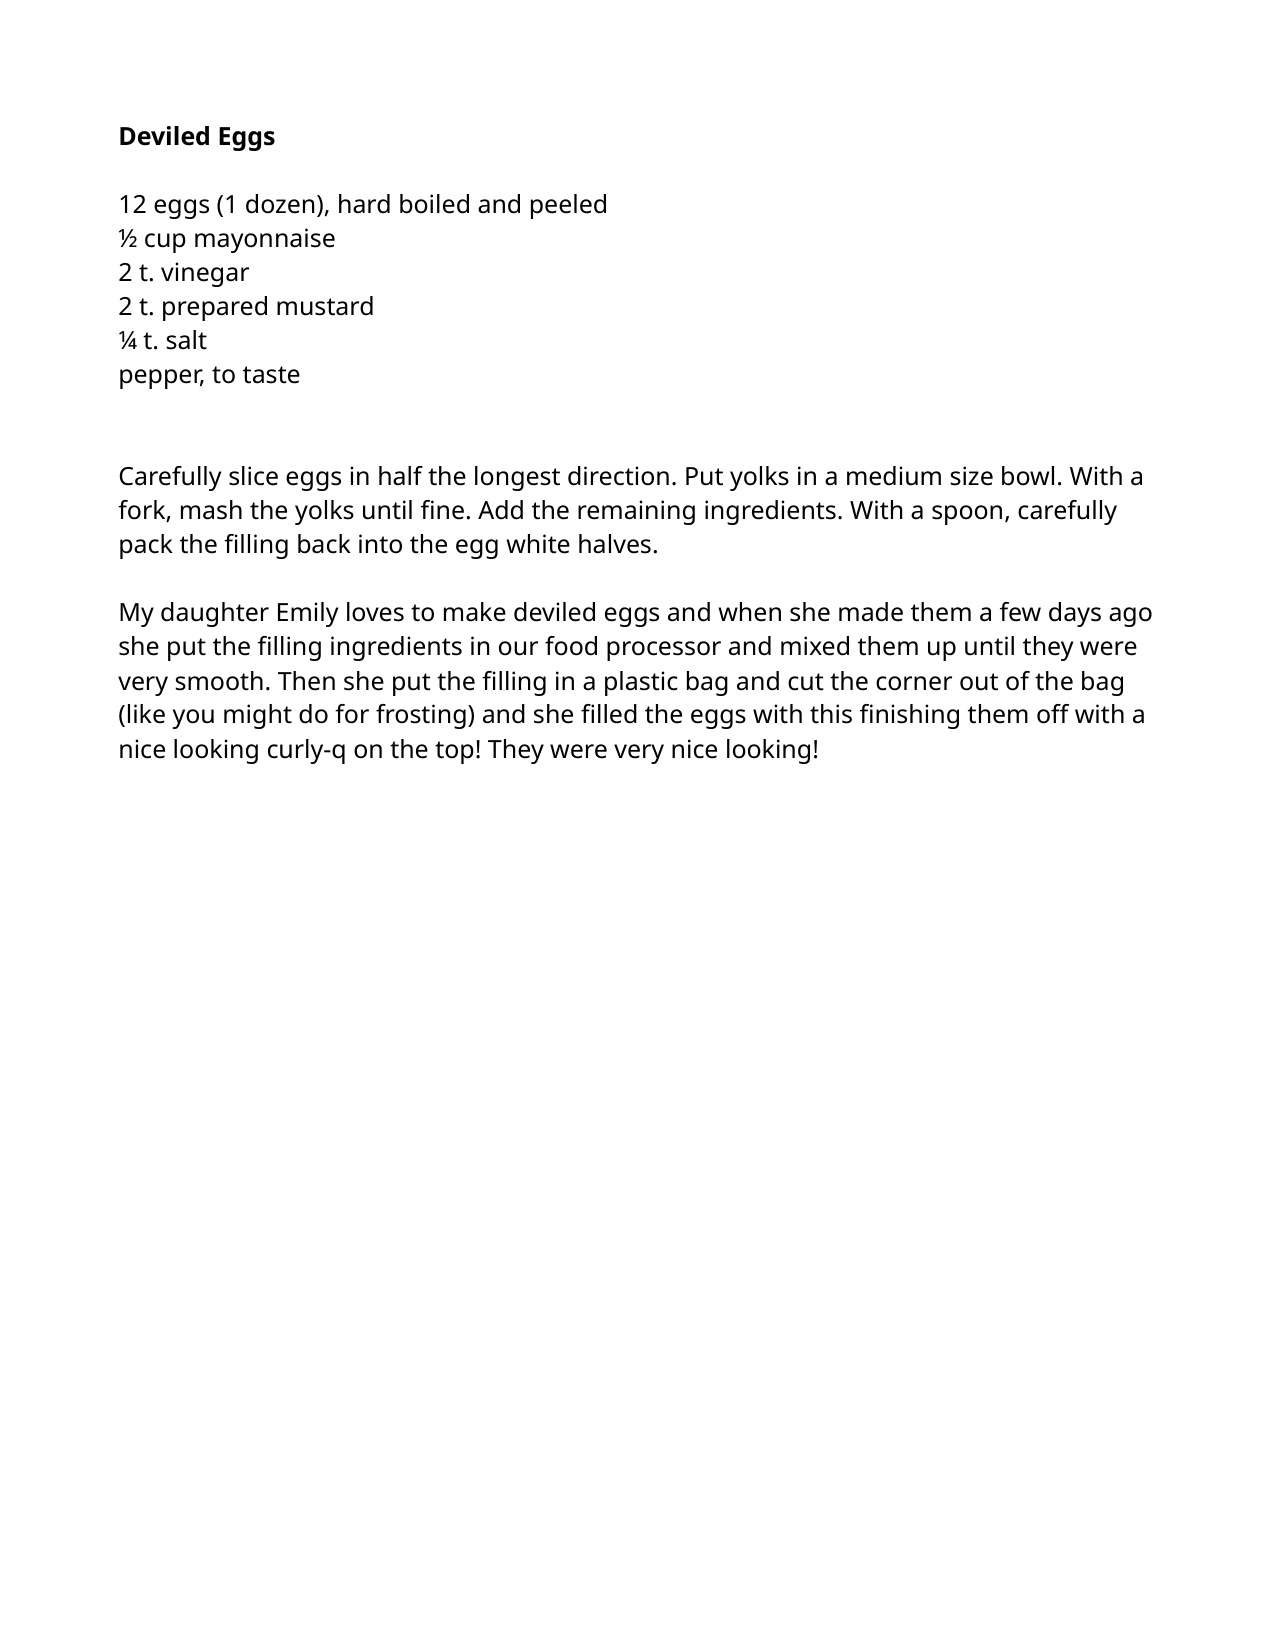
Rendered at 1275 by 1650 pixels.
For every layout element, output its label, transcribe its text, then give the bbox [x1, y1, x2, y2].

text Deviled Eggs 12 eggs (1 dozen), hard boiled and peeled ½ cup mayonnaise 2 t. vinegar 2 t. prepared mustard ¼ t. salt pepper, to taste Carefully slice eggs in half the longest direction. Put yolks in a medium size bowl. With a fork, mash the yolks until fine. Add the remaining ingredients. With a spoon, carefully pack the filling back into the egg white halves. My daughter Emily loves to make deviled eggs and when she made them a few days ago she put the filling ingredients in our food processor and mixed them up until they were very smooth. Then she put the filling in a plastic bag and cut the corner out of the bag (like you might do for frosting) and she filled the eggs with this finishing them off with a nice looking curly-q on the top! They were very nice looking! [118, 118, 1157, 765]
